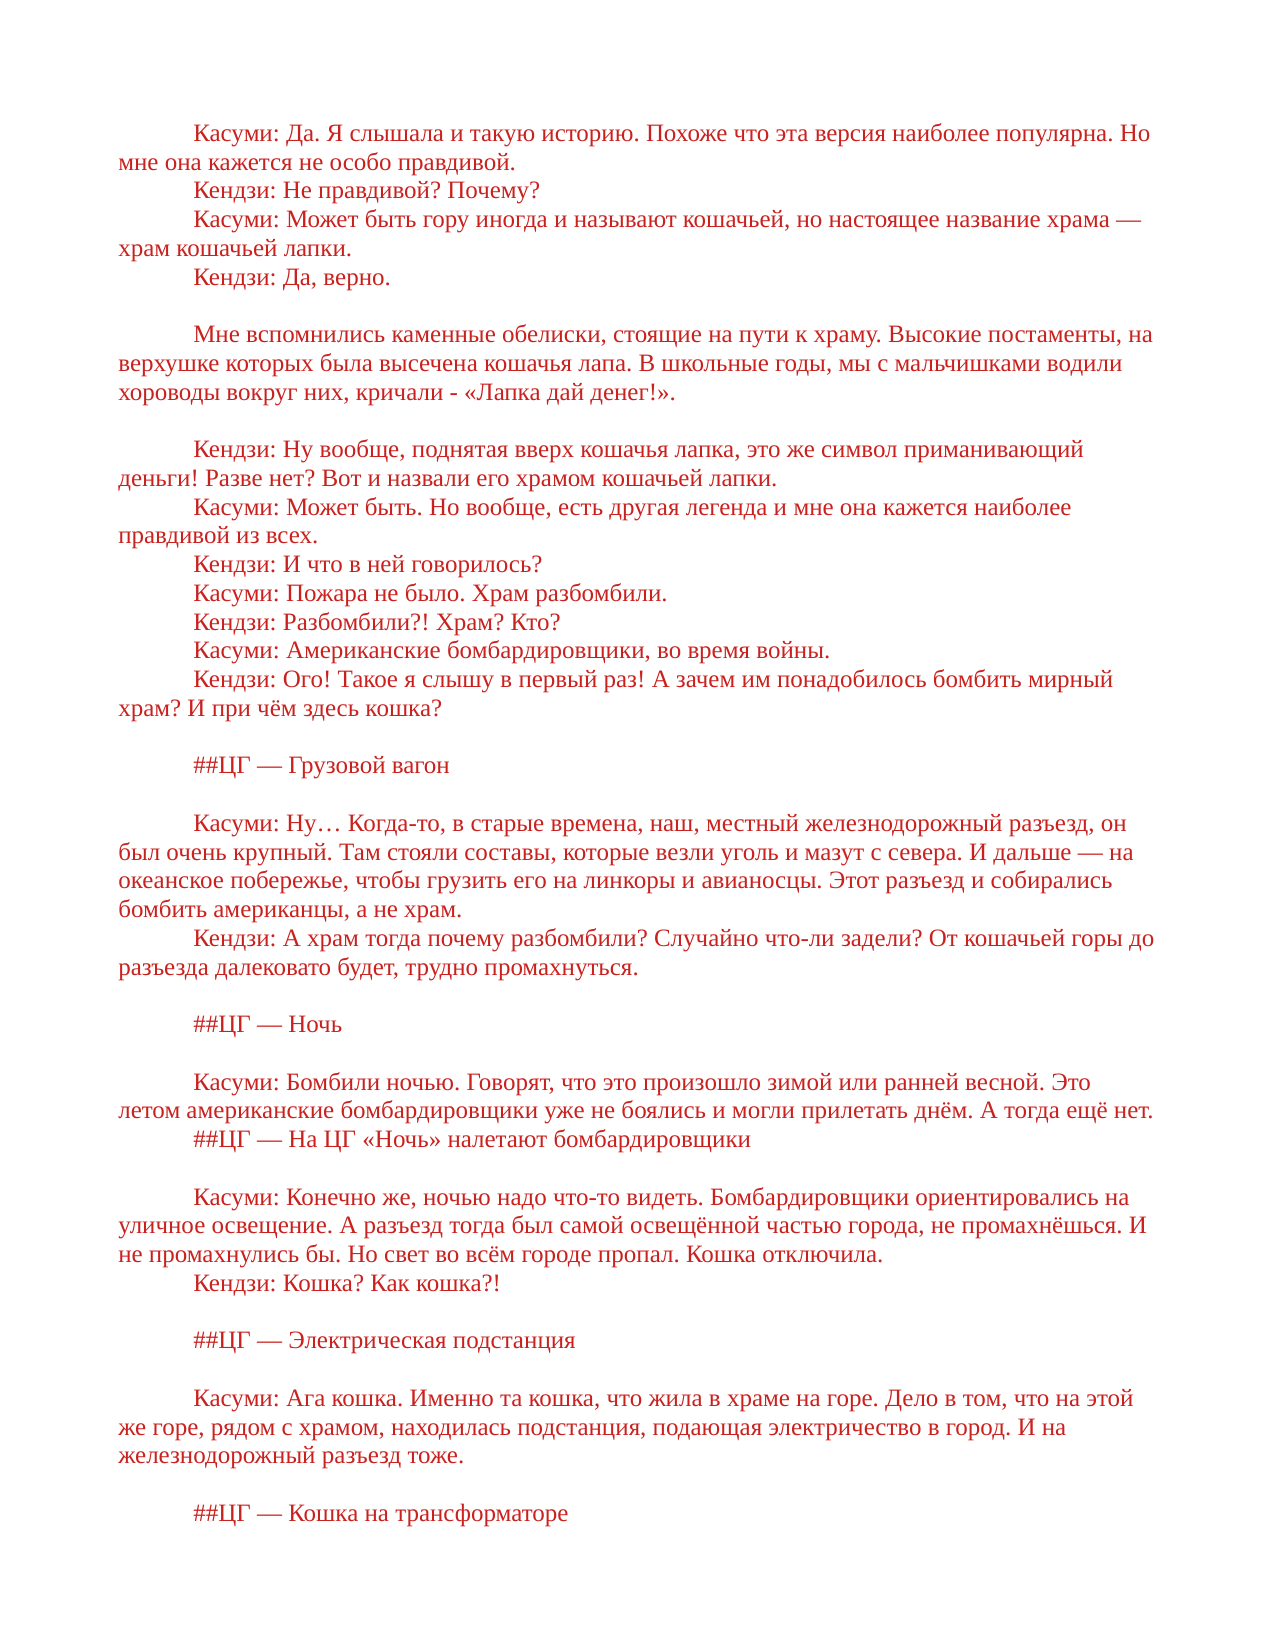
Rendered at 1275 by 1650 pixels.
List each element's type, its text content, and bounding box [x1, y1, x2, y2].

text ##ЦГ — Кошка на трансформаторе [118, 1498, 1157, 1527]
text Кендзи: Не правдивой? Почему? [118, 176, 1157, 204]
text Кендзи: Ого! Такое я слышу в первый раз! А зачем им понадобилось бомбить мирный храм? И при чём здесь кошка? [118, 664, 1157, 722]
text Мне вспомнились каменные обелиски, стоящие на пути к храму. Высокие постаменты, на верхушке которых была высечена кошачья лапа. В школьные годы, мы с мальчишками водили хороводы вокруг них, кричали - «Лапка дай денег!». [118, 319, 1157, 406]
text Кендзи: Кошка? Как кошка?! [118, 1268, 1157, 1297]
text ##ЦГ — Электрическая подстанция [118, 1326, 1157, 1354]
text ##ЦГ — Грузовой вагон [118, 751, 1157, 779]
text Кендзи: И что в ней говорилось? [118, 549, 1157, 578]
text Касуми: Пожара не было. Храм разбомбили. [118, 578, 1157, 607]
text Касуми: Может быть. Но вообще, есть другая легенда и мне она кажется наиболее правдивой из всех. [118, 492, 1157, 549]
text Кендзи: А храм тогда почему разбомбили? Случайно что-ли задели? От кошачьей горы до разъезда далековато будет, трудно промахнуться. [118, 923, 1157, 981]
text Касуми: Ага кошка. Именно та кошка, что жила в храме на горе. Дело в том, что на этой же горе, рядом с храмом, находилась подстанция, подающая электричество в город. И на железнодорожный разъезд тоже. [118, 1383, 1157, 1469]
text Касуми: Может быть гору иногда и называют кошачьей, но настоящее название храма — храм кошачьей лапки. [118, 204, 1157, 262]
text Кендзи: Ну вообще, поднятая вверх кошачья лапка, это же символ приманивающий деньги! Разве нет? Вот и назвали его храмом кошачьей лапки. [118, 434, 1157, 492]
text Кендзи: Разбомбили?! Храм? Кто? [118, 607, 1157, 636]
text Касуми: Ну… Когда-то, в старые времена, наш, местный железнодорожный разъезд, он был очень крупный. Там стояли составы, которые везли уголь и мазут с севера. И дальше — на океанское побережье, чтобы грузить его на линкоры и авианосцы. Этот разъезд и собирались бомбить американцы, а не храм. [118, 808, 1157, 923]
text Касуми: Бомбили ночью. Говорят, что это произошло зимой или ранней весной. Это летом американские бомбардировщики уже не боялись и могли прилетать днём. А тогда ещё нет. [118, 1067, 1157, 1124]
text ##ЦГ — На ЦГ «Ночь» налетают бомбардировщики [118, 1124, 1157, 1153]
text Касуми: Да. Я слышала и такую историю. Похоже что эта версия наиболее популярна. Но мне она кажется не особо правдивой. [118, 118, 1157, 176]
text Касуми: Конечно же, ночью надо что-то видеть. Бомбардировщики ориентировались на уличное освещение. А разъезд тогда был самой освещённой частью города, не промахнёшься. И не промахнулись бы. Но свет во всём городе пропал. Кошка отключила. [118, 1182, 1157, 1268]
text Касуми: Американские бомбардировщики, во время войны. [118, 636, 1157, 664]
text ##ЦГ — Ночь [118, 1009, 1157, 1038]
text Кендзи: Да, верно. [118, 262, 1157, 291]
